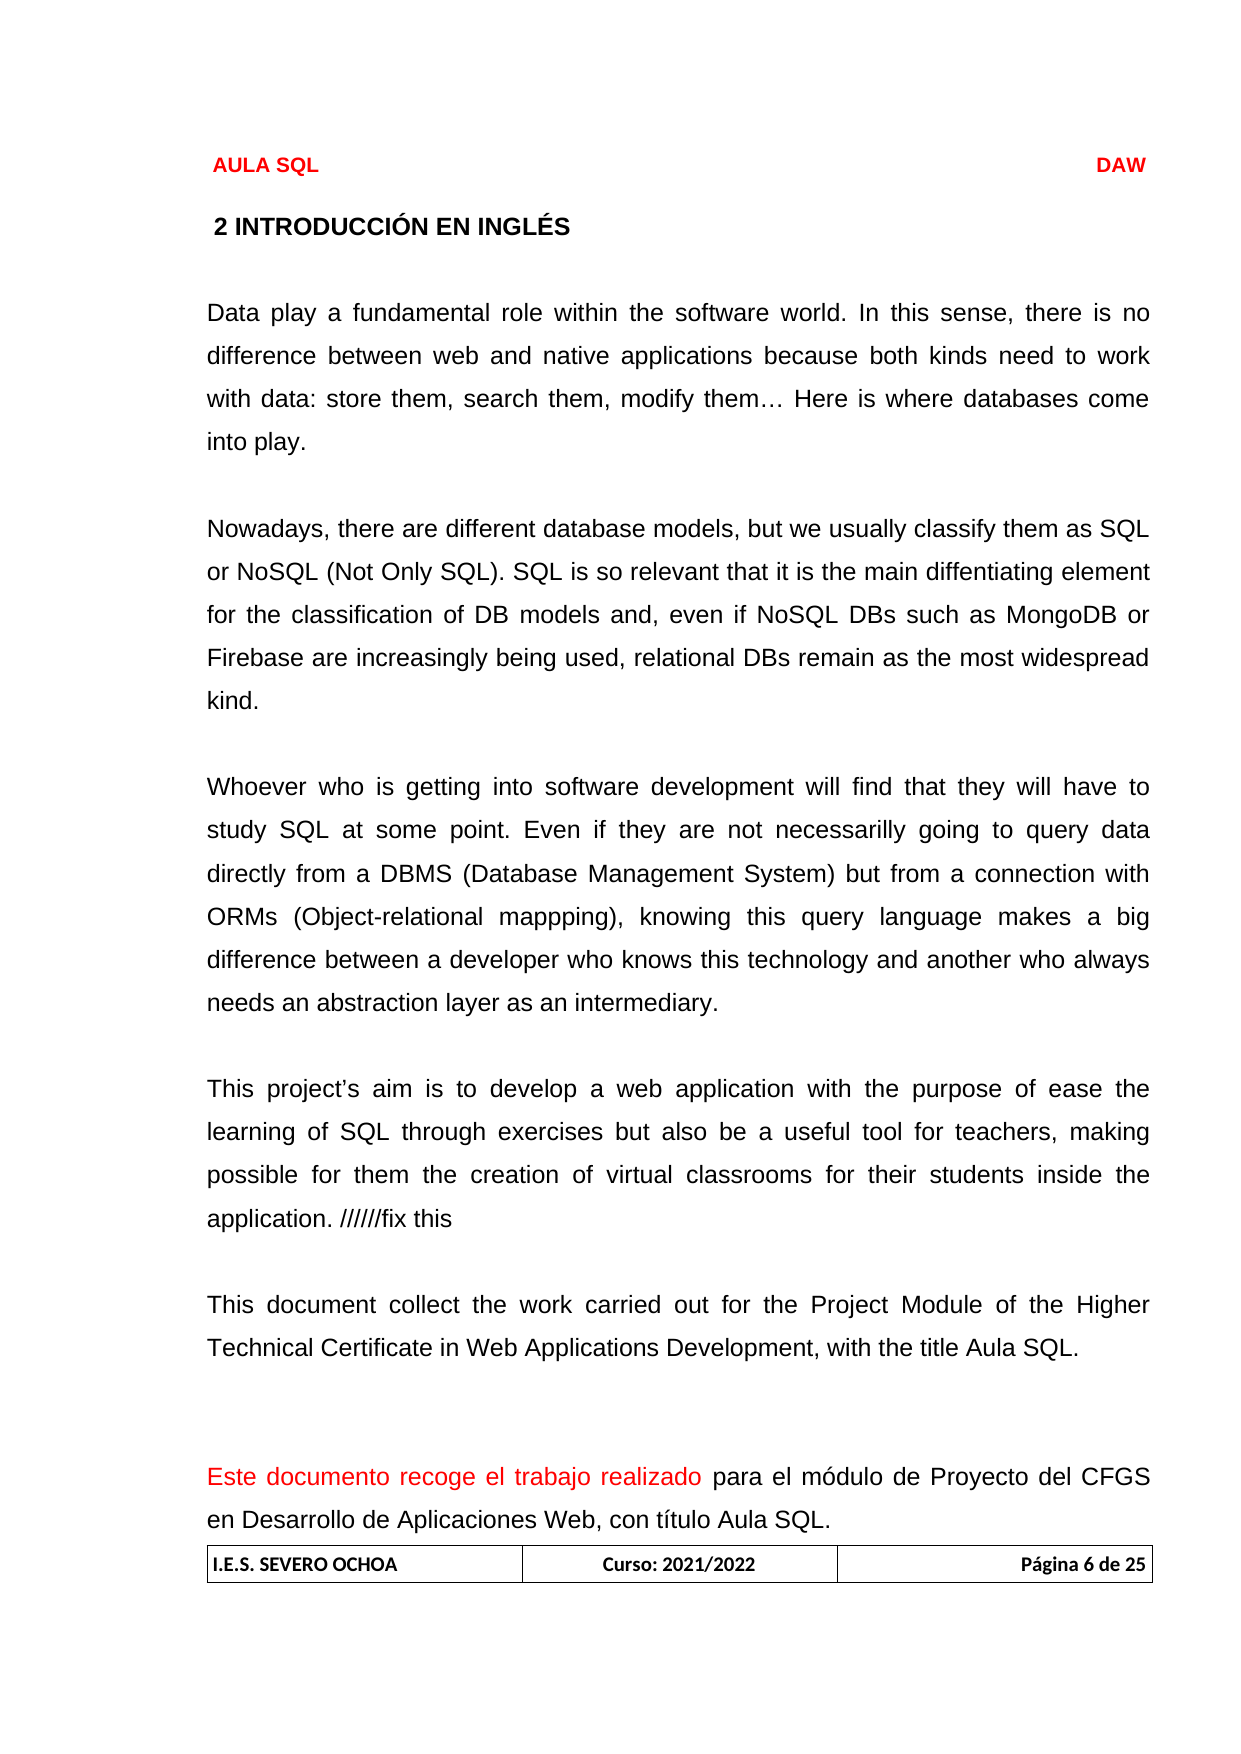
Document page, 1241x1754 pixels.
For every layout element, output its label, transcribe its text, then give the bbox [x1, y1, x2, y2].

text Data play a fundamental role within the software world. In this sense, there is no difference between web and native applications because both kinds need to work with data: store them, search them, modify them… Here is where databases come into play. [207, 298, 1152, 456]
text This project’s aim is to develop a web application with the purpose of ease the learning of SQL through exercises but also be a useful tool for teachers, making possible for them the creation of virtual classrooms for their students inside the application. //////fix this [207, 1074, 1152, 1232]
text Whoever who is getting into software development will find that they will have to study SQL at some point. Even if they are not necessarilly going to query data directly from a DBMS (Database Management System) but from a connection with ORMs (Object-relational mappping), knowing this query language makes a big difference between a developer who knows this technology and another who always needs an abstraction layer as an intermediary. [207, 772, 1152, 1017]
text Este documento recoge el trabajo realizado para el módulo de Proyecto del CFGS en Desarrollo de Aplicaciones Web, con título Aula SQL. [207, 1462, 1152, 1534]
subtitle INTRODUCCIÓN EN INGLÉS [207, 212, 1152, 241]
text This document collect the work carried out for the Project Module of the Higher Technical Certificate in Web Applications Development, with the title Aula SQL. [207, 1290, 1152, 1362]
text Nowadays, there are different database models, but we usually classify them as SQL or NoSQL (Not Only SQL). SQL is so relevant that it is the main diffentiating element for the classification of DB models and, even if NoSQL DBs such as MongoDB or Firebase are increasingly being used, relational DBs remain as the most widespread kind. [207, 514, 1152, 715]
